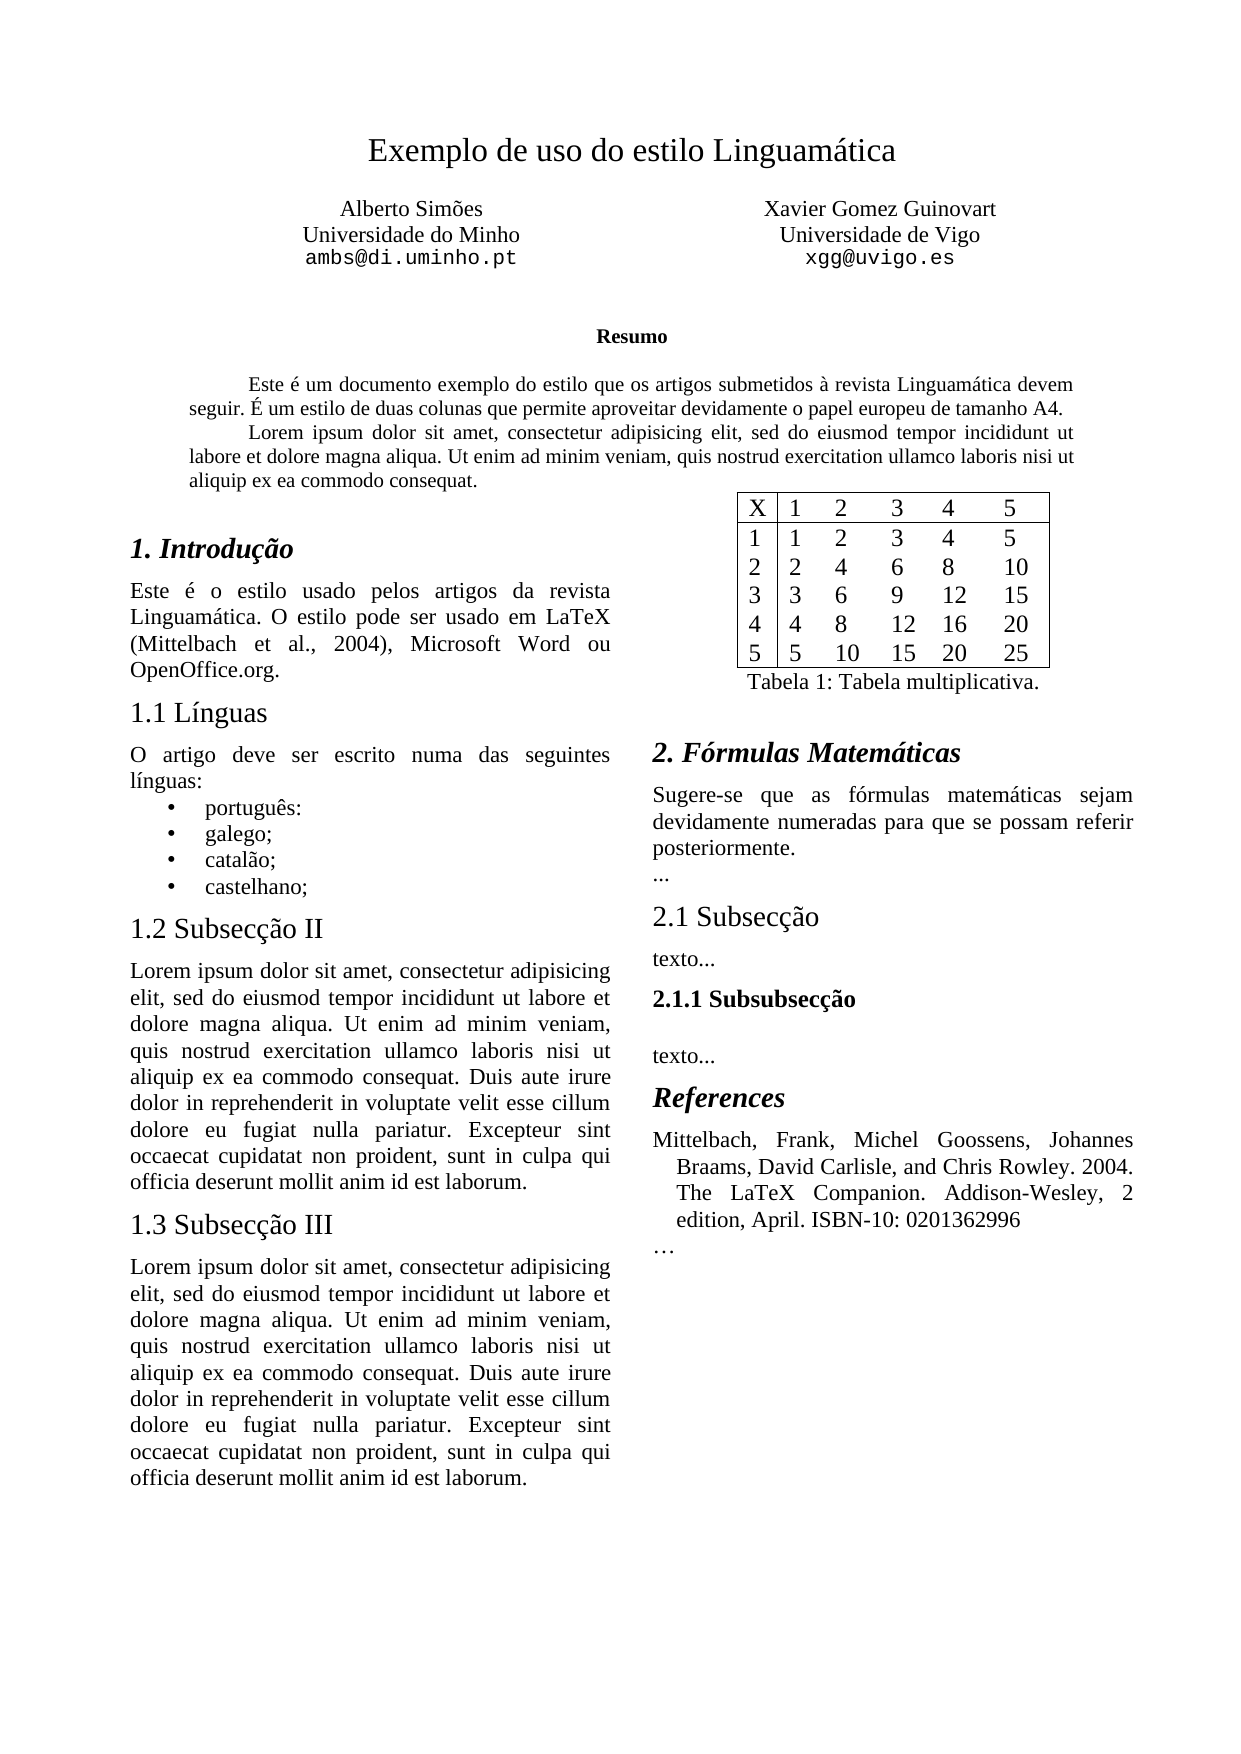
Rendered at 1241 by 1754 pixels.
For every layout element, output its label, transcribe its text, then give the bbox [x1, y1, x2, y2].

table_cell 12 [931, 580, 992, 609]
list castelhano; [167, 873, 611, 899]
table_cell 10 [823, 638, 879, 667]
table_header 5 [992, 493, 1049, 522]
subtitle 2. Fórmulas Matemáticas [652, 735, 1134, 769]
table_cell 2 [823, 523, 879, 552]
table_cell 4 [931, 523, 992, 552]
table_header [1086, 195, 1175, 271]
subtitle 1.1 Línguas [130, 695, 611, 728]
table_cell 5 [778, 638, 823, 667]
table_cell 6 [823, 580, 879, 609]
table_header [119, 195, 205, 271]
text Tabela 1: Tabela multiplicativa. [652, 668, 1134, 694]
text Lorem ipsum dolor sit amet, consectetur adipisicing elit, sed do eiusmod tempor incididunt ut labore et dolore magna aliqua. Ut enim ad minim veniam, quis nostrud exercitation ullamco laboris nisi ut aliquip ex ea commodo consequat. Duis aute irure dolor in reprehenderit in voluptate velit esse cillum dolore eu fugiat nulla pariatur. Excepteur sint occaecat cupidatat non proident, sunt in culpa qui officia deserunt mollit anim id est laborum. [130, 958, 611, 1195]
table_cell 4 [823, 552, 879, 580]
table_header [618, 195, 674, 271]
list português: [167, 794, 611, 820]
table_cell 12 [880, 609, 931, 638]
table_cell 8 [931, 552, 992, 580]
subtitle 2.1 Subsecção [652, 899, 1134, 933]
subtitle 1.2 Subsecção II [130, 912, 611, 945]
table_header 2 [823, 493, 879, 522]
table_cell 25 [992, 638, 1049, 667]
subtitle References [652, 1081, 1134, 1114]
table_cell 1 [778, 523, 823, 552]
text Este é o estilo usado pelos artigos da revista Linguamática. O estilo pode ser usado em LaTeX (Mittelbach et al., 2004), Microsoft Word ou OpenOffice.org. [130, 577, 611, 682]
subtitle 2.1.1 Subsubsecção [652, 984, 1134, 1013]
table_cell 4 [778, 609, 823, 638]
text … [652, 1232, 1134, 1258]
table_cell 1 [738, 523, 777, 552]
table_header 4 [931, 493, 992, 522]
list galego; [167, 820, 611, 846]
text Lorem ipsum dolor sit amet, consectetur adipisicing elit, sed do eiusmod tempor incididunt ut labore et dolore magna aliqua. Ut enim ad minim veniam, quis nostrud exercitation ullamco laboris nisi ut aliquip ex ea commodo consequat. [189, 420, 1075, 492]
text Exemplo de uso do estilo Linguamática [130, 130, 1134, 168]
text O artigo deve ser escrito numa das seguintes línguas: [130, 741, 611, 794]
subtitle 1. Introdução [130, 531, 611, 564]
table_header Xavier Gomez Guinovart Universidade de Vigo xgg@uvigo.es [674, 195, 1086, 271]
table_header X [738, 493, 777, 522]
table_cell 10 [992, 552, 1049, 580]
table_cell 3 [778, 580, 823, 609]
table_cell 3 [738, 580, 777, 609]
list catalão; [167, 846, 611, 873]
text Sugere-se que as fórmulas matemáticas sejam devidamente numeradas para que se possam referir posteriormente. [652, 781, 1134, 860]
text Lorem ipsum dolor sit amet, consectetur adipisicing elit, sed do eiusmod tempor incididunt ut labore et dolore magna aliqua. Ut enim ad minim veniam, quis nostrud exercitation ullamco laboris nisi ut aliquip ex ea commodo consequat. Duis aute irure dolor in reprehenderit in voluptate velit esse cillum dolore eu fugiat nulla pariatur. Excepteur sint occaecat cupidatat non proident, sunt in culpa qui officia deserunt mollit anim id est laborum. [130, 1253, 611, 1491]
text Resumo [130, 324, 1134, 348]
text texto... [652, 945, 1134, 972]
table_header Alberto Simões Universidade do Minho ambs@di.uminho.pt [205, 195, 617, 271]
subtitle 1.3 Subsecção III [130, 1207, 611, 1241]
table_cell 16 [931, 609, 992, 638]
text ... [652, 860, 1134, 887]
table_cell 3 [880, 523, 931, 552]
table_cell 15 [880, 638, 931, 667]
table_cell 8 [823, 609, 879, 638]
table_header 1 [778, 493, 823, 522]
table_cell 9 [880, 580, 931, 609]
table_cell 5 [992, 523, 1049, 552]
table_cell 6 [880, 552, 931, 580]
text Este é um documento exemplo do estilo que os artigos submetidos à revista Linguamática devem seguir. É um estilo de duas colunas que permite aproveitar devidamente o papel europeu de tamanho A4. [189, 372, 1075, 420]
table_cell 4 [738, 609, 777, 638]
table_cell 5 [738, 638, 777, 667]
table_cell 20 [931, 638, 992, 667]
text Mittelbach, Frank, Michel Goossens, Johannes Braams, David Carlisle, and Chris Rowley. 2004. The LaTeX Companion. Addison-Wesley, 2 edition, April. ISBN-10: 0201362996 [652, 1127, 1134, 1232]
table_cell 2 [778, 552, 823, 580]
text texto... [652, 1042, 1134, 1068]
table_cell 20 [992, 609, 1049, 638]
table_cell 15 [992, 580, 1049, 609]
table_header 3 [880, 493, 931, 522]
table_cell 2 [738, 552, 777, 580]
